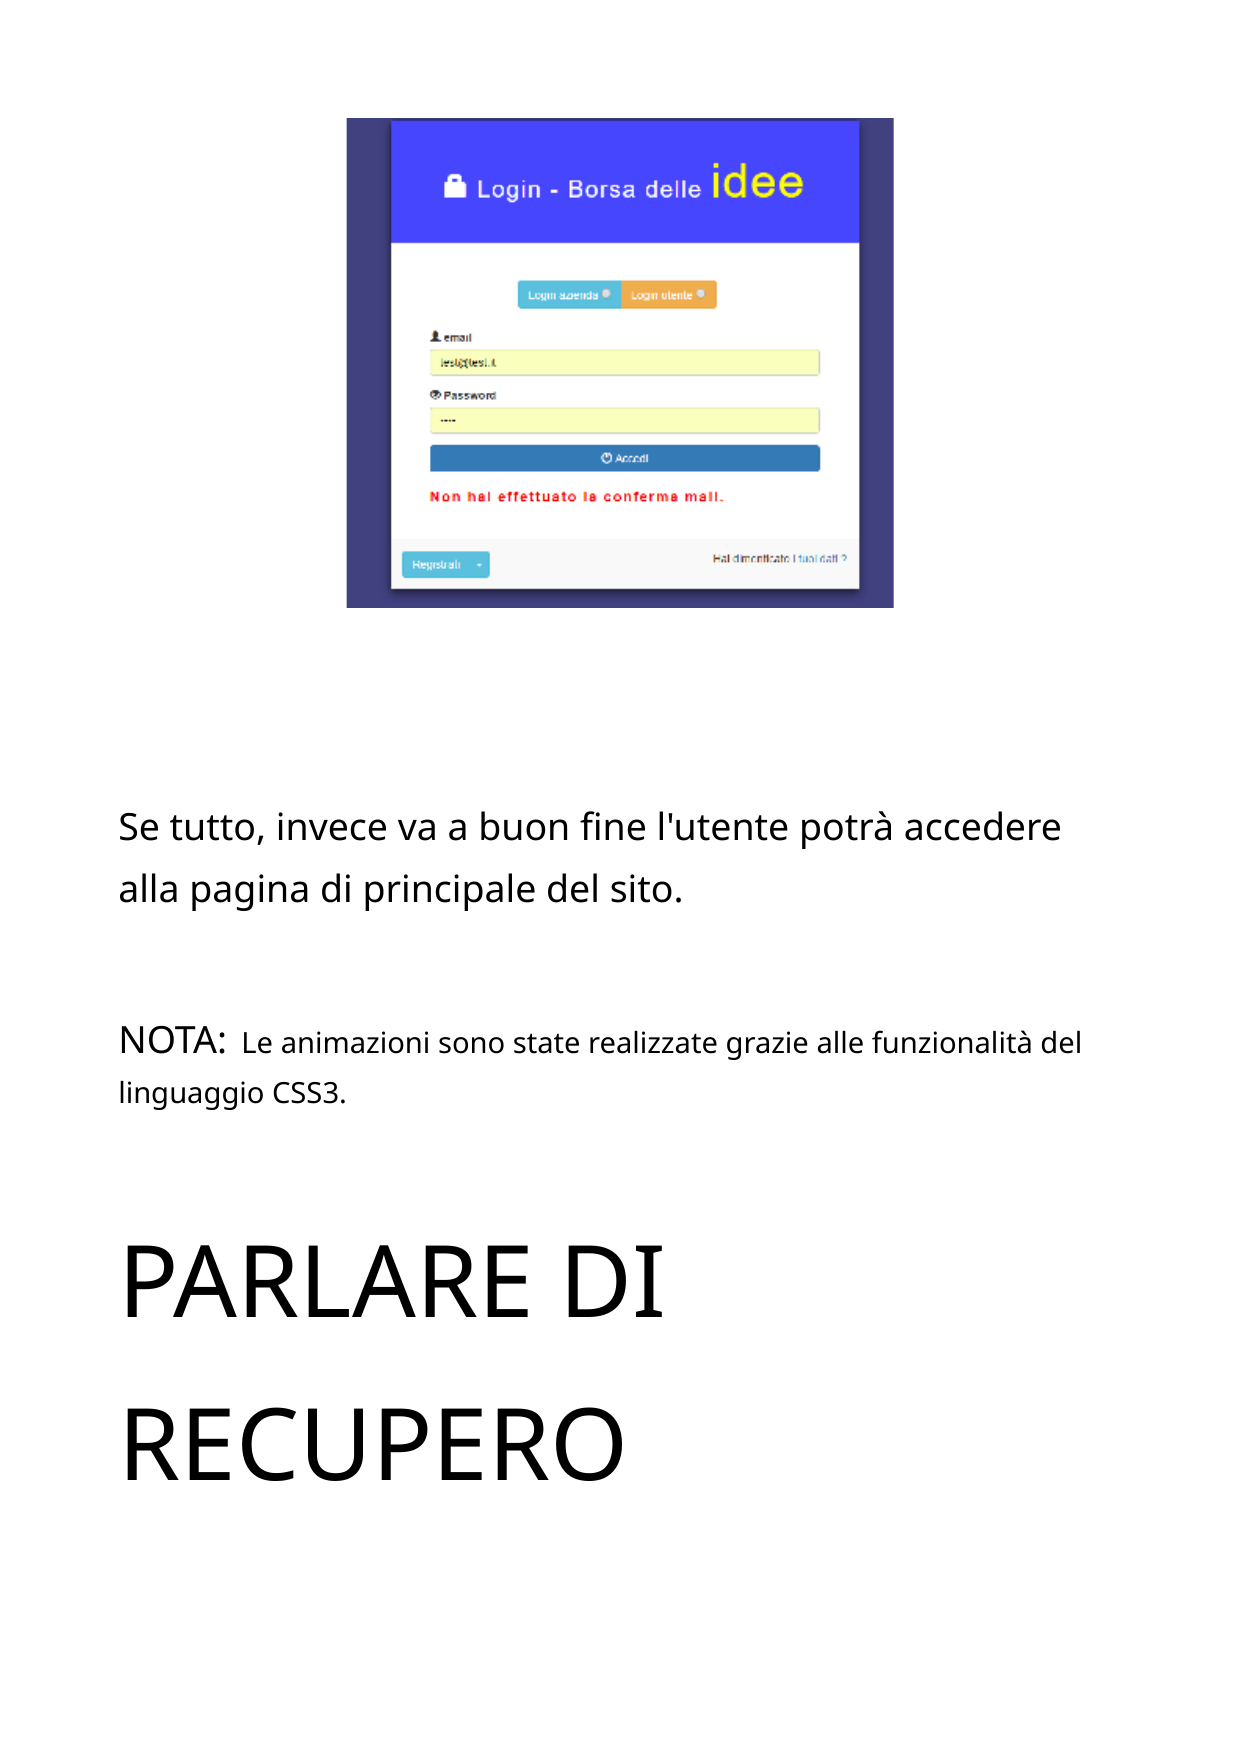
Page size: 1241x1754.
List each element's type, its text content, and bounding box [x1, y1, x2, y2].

text PARLARE DI RECUPERO [118, 1211, 1122, 1510]
text NOTA: Le animazioni sono state realizzate grazie alle funzionalità del linguaggio CSS3. [118, 1013, 1122, 1112]
text Se tutto, invece va a buon fine l'utente potrà accedere alla pagina di principale del sito. [118, 801, 1122, 913]
picture [346, 118, 894, 608]
